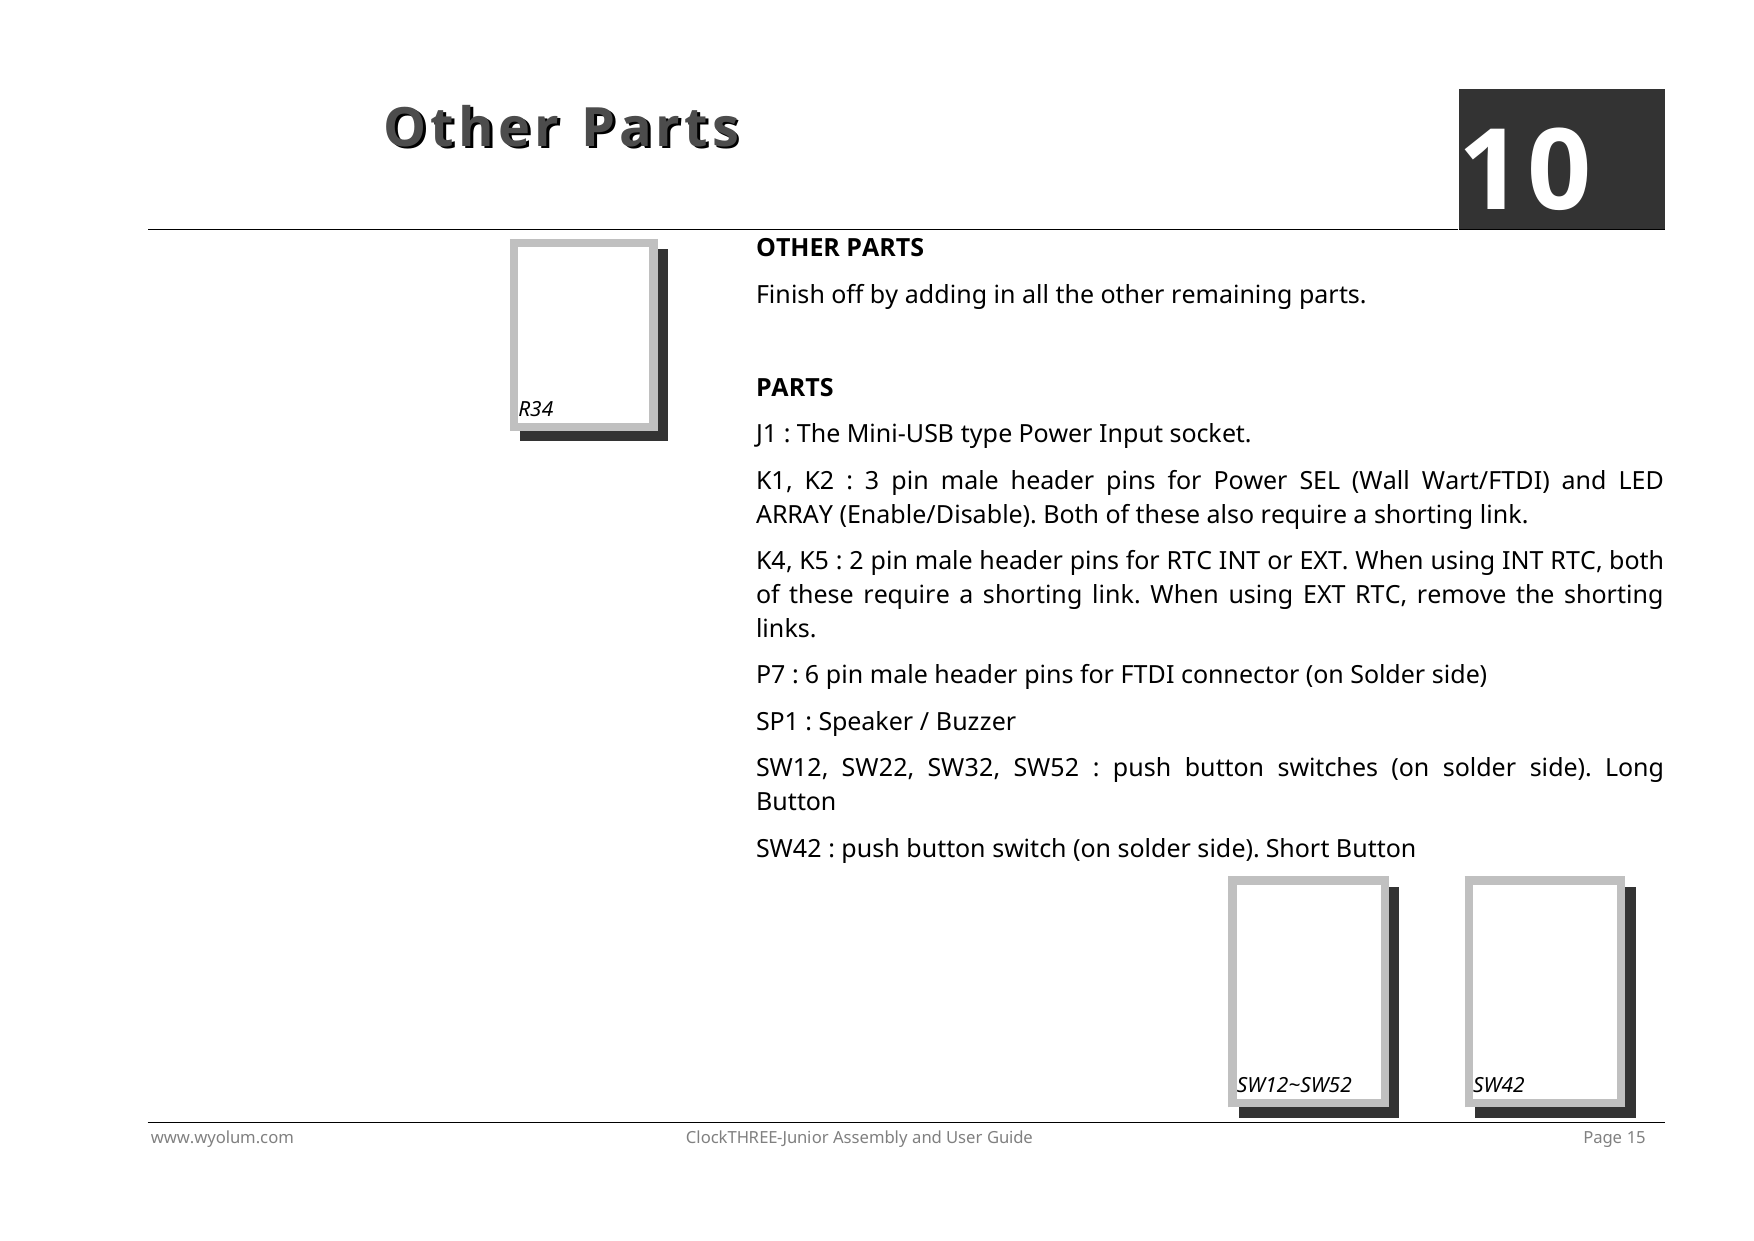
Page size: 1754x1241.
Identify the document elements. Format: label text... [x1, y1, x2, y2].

table_header [148, 423, 756, 1118]
table_header [518, 247, 649, 423]
table_cell [354, 183, 1458, 229]
table_header 10 [1459, 89, 1665, 229]
table_header Other Parts [354, 89, 1458, 183]
table_header OTHER PARTS Finish off by adding in all the other remaining parts. PARTS J1 : The Mini-USB type Power Input socket. K1, K2 : 3 pin male header pins for Power SEL (Wall Wart/FTDI) and LED ARRAY (Enable/Disable). Both of these also require a shorting link. K4, K5 : 2 pin male header pins for RTC INT or EXT. When using INT RTC, both of these require a shorting link. When using EXT RTC, remove the shorting links. P7 : 6 pin male header pins for FTDI connector (on Solder side) SP1 : Speaker / Buzzer SW12, SW22, SW32, SW52 : push button switches (on solder side). Long Button SW42 : push button switch (on solder side). Short Button X1 : 16MHz resonator (3 pins, not polarized) R34 : 2k Thumb wheel Dimming Potentiometer - Pot (on Solder Side). It allows manual control of LED array brightness. [1237, 885, 1381, 1099]
table_header [148, 89, 354, 183]
table_header OTHER PARTS Finish off by adding in all the other remaining parts. PARTS J1 : The Mini-USB type Power Input socket. K1, K2 : 3 pin male header pins for Power SEL (Wall Wart/FTDI) and LED ARRAY (Enable/Disable). Both of these also require a shorting link. K4, K5 : 2 pin male header pins for RTC INT or EXT. When using INT RTC, both of these require a shorting link. When using EXT RTC, remove the shorting links. P7 : 6 pin male header pins for FTDI connector (on Solder side) SP1 : Speaker / Buzzer SW12, SW22, SW32, SW52 : push button switches (on solder side). Long Button SW42 : push button switch (on solder side). Short Button X1 : 16MHz resonator (3 pins, not polarized) R34 : 2k Thumb wheel Dimming Potentiometer - Pot (on Solder Side). It allows manual control of LED array brightness. [756, 230, 1665, 1118]
table_header OTHER PARTS Finish off by adding in all the other remaining parts. PARTS J1 : The Mini-USB type Power Input socket. K1, K2 : 3 pin male header pins for Power SEL (Wall Wart/FTDI) and LED ARRAY (Enable/Disable). Both of these also require a shorting link. K4, K5 : 2 pin male header pins for RTC INT or EXT. When using INT RTC, both of these require a shorting link. When using EXT RTC, remove the shorting links. P7 : 6 pin male header pins for FTDI connector (on Solder side) SP1 : Speaker / Buzzer SW12, SW22, SW32, SW52 : push button switches (on solder side). Long Button SW42 : push button switch (on solder side). Short Button X1 : 16MHz resonator (3 pins, not polarized) R34 : 2k Thumb wheel Dimming Potentiometer - Pot (on Solder Side). It allows manual control of LED array brightness. [1473, 885, 1617, 1099]
table_header [148, 230, 756, 422]
table_cell [148, 183, 354, 229]
